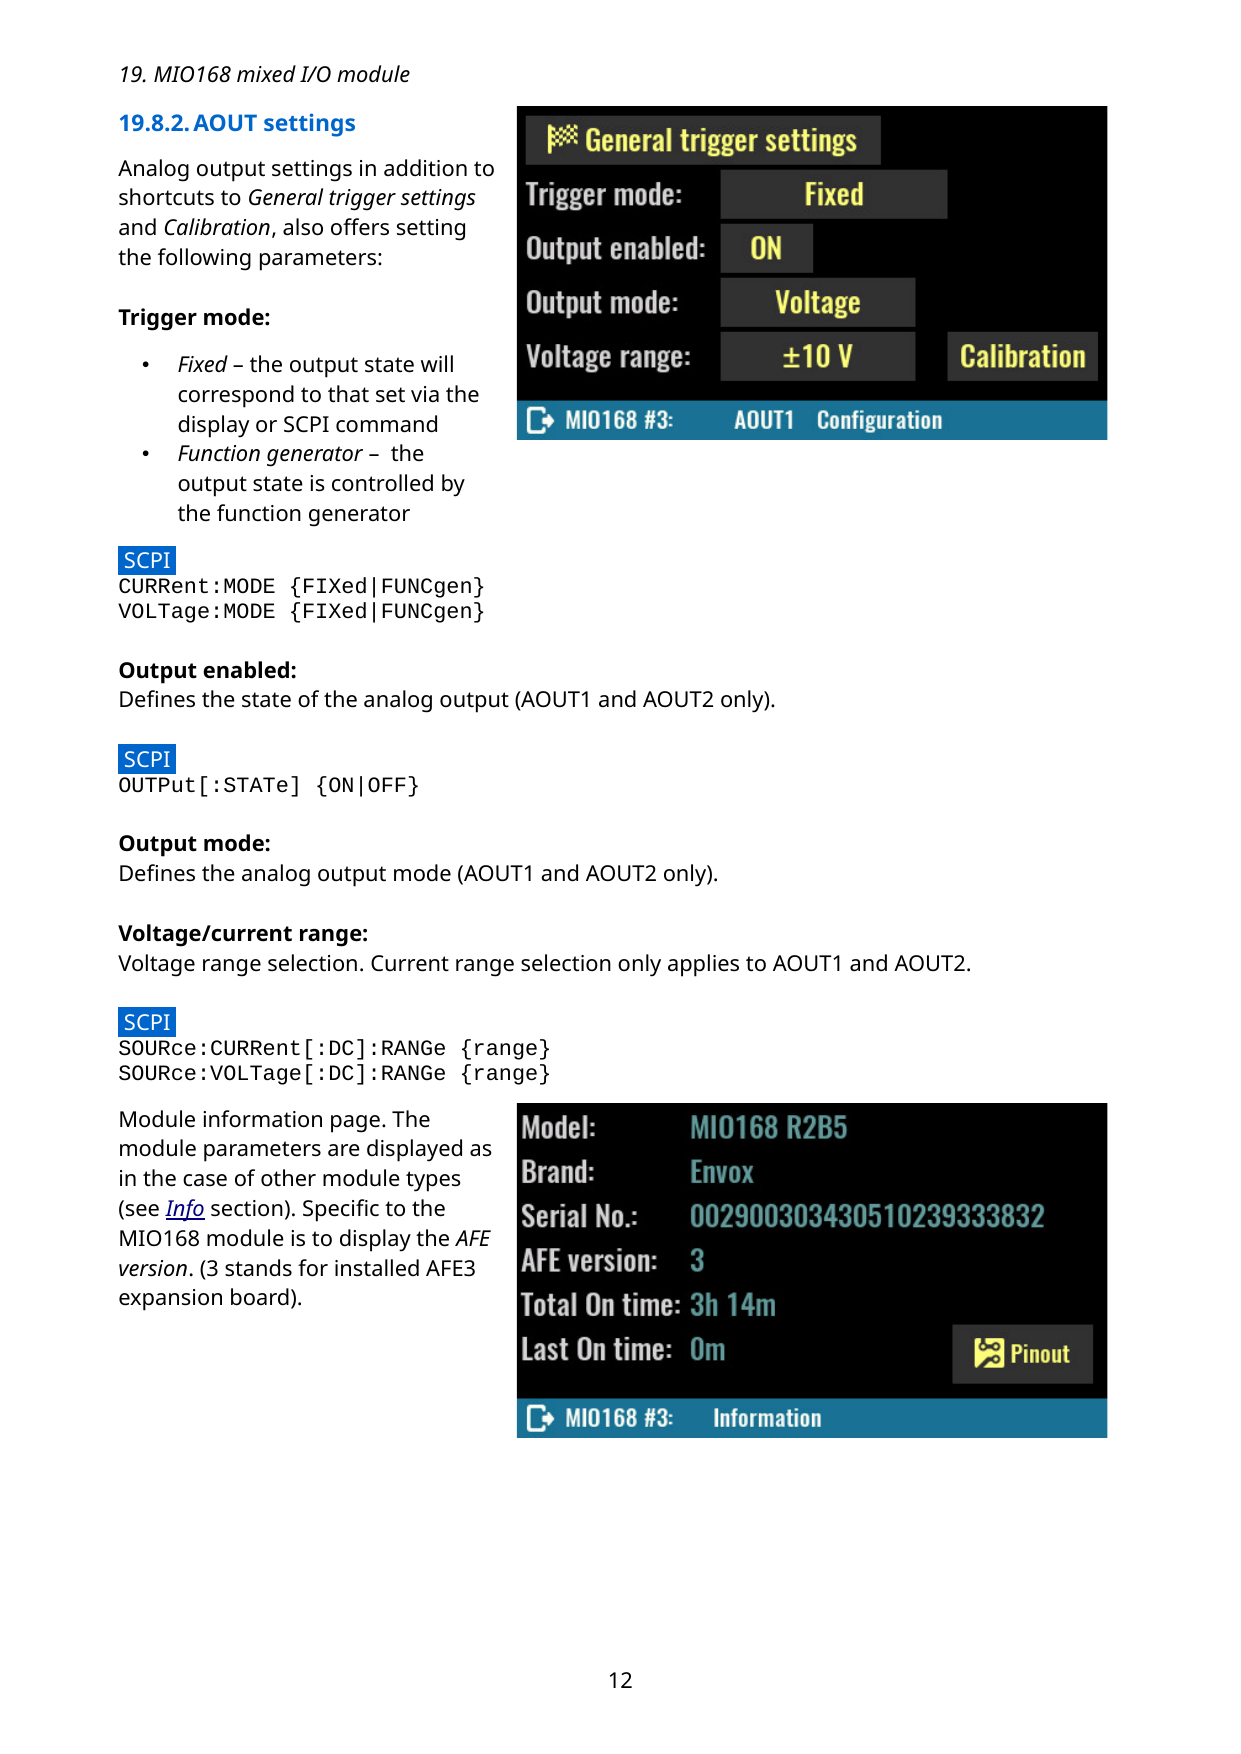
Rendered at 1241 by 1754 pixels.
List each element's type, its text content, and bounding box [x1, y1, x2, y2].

picture [516, 106, 1108, 440]
table_header [502, 1104, 1122, 1455]
table_cell Output enabled: Defines the state of the analog output (AOUT1 and AOUT2 only). SCPI OUTPut[:STATe] {ON|OFF} Output mode: Defines the analog output mode (AOUT1 and AOUT2 only). Voltage/current range: Voltage range selection. Current range selection only applies to AOUT1 and AOUT2. SCPI SOURce:CURRent[:DC]:RANGe {range} SOURce:VOLTage[:DC]:RANGe {range} [118, 625, 1122, 1087]
table_header AOUT settings Analog output settings in addition to shortcuts to General trigger settings and Calibration, also offers setting the following parameters: Trigger mode: Fixed – the output state will correspond to that set via the display or SCPI command Function generator – the output state is controlled by the function generator SCPI CURRent:MODE {FIXed|FUNCgen} VOLTage:MODE {FIXed|FUNCgen} [118, 107, 502, 625]
table_header Module information page. The module parameters are displayed as in the case of other module types (see Info section). Specific to the MIO168 module is to display the AFE version. (3 stands for installed AFE3 expansion board). [118, 1104, 502, 1455]
table_header [502, 107, 1122, 625]
picture [516, 1103, 1108, 1438]
